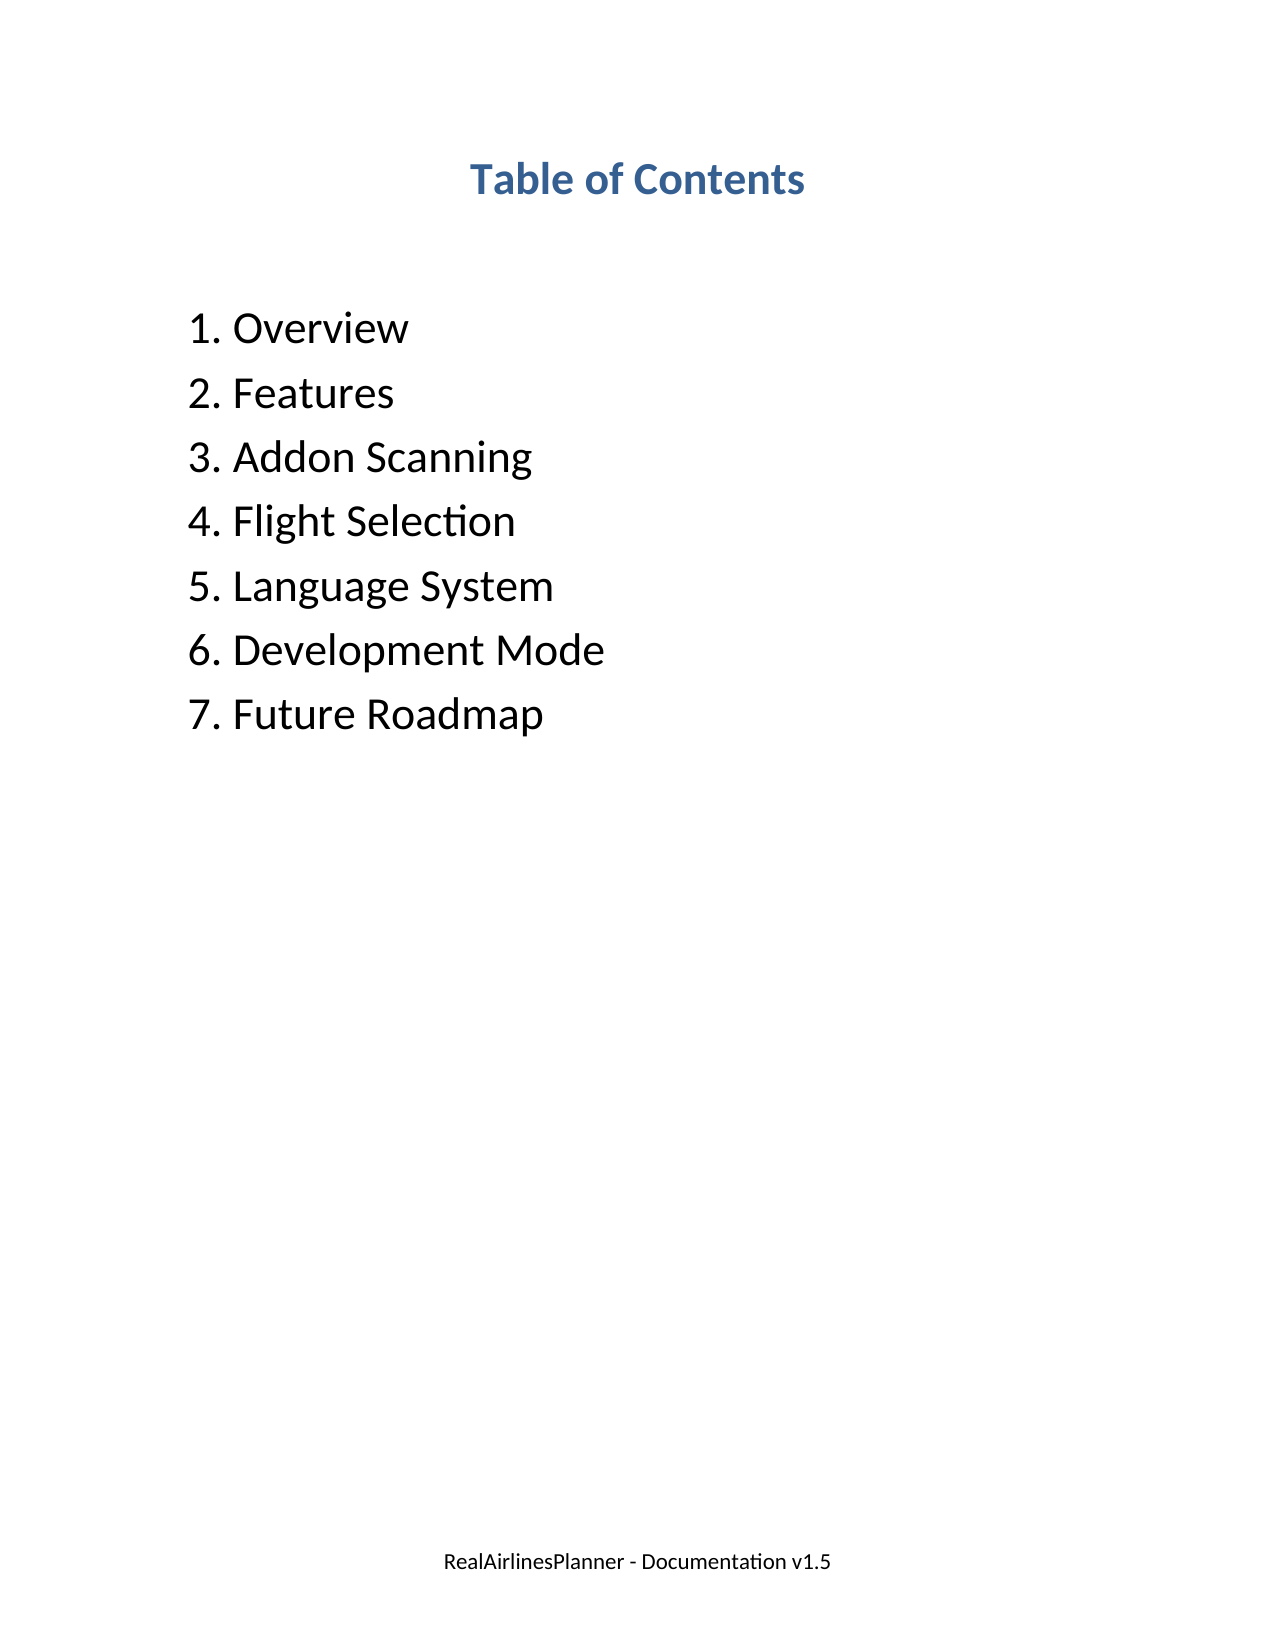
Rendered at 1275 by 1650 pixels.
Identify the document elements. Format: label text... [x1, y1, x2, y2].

text 1. Overview 2. Features 3. Addon Scanning 4. Flight Selection 5. Language System 6. Development Mode 7. Future Roadmap [187, 299, 1087, 741]
subtitle Table of Contents [187, 150, 1087, 206]
